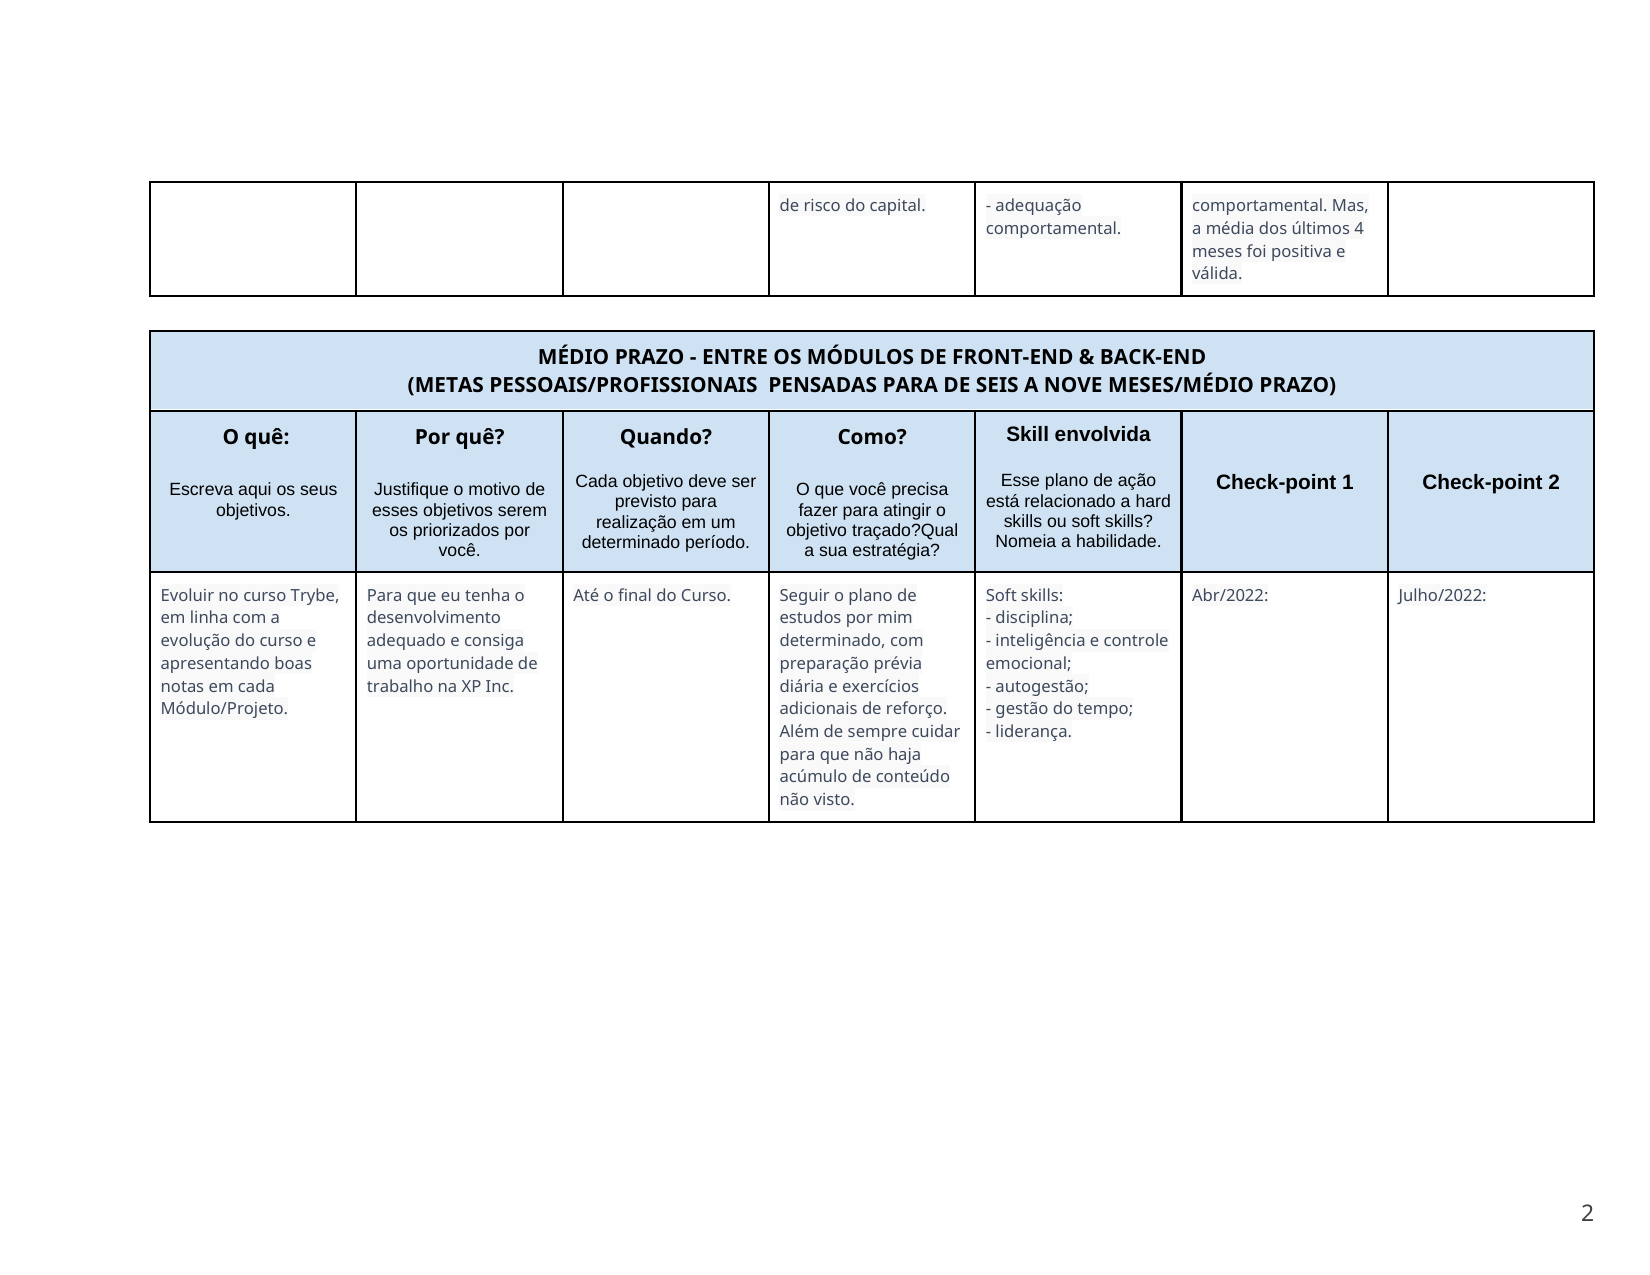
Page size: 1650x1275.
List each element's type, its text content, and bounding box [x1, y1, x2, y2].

table_cell Skill envolvida Esse plano de ação está relacionado a hard skills ou soft skills? Nomeia a habilidade. [976, 412, 1180, 571]
table_cell Até o final do Curso. [564, 573, 768, 821]
table_cell [151, 183, 355, 295]
table_cell Quando? Cada objetivo deve ser previsto para realização em um determinado período. [564, 412, 768, 571]
table_cell comportamental. Mas, a média dos últimos 4 meses foi positiva e válida. [1183, 183, 1387, 295]
table_cell Por quê? Justifique o motivo de esses objetivos serem os priorizados por você. [357, 412, 562, 571]
table_cell Seguir o plano de estudos por mim determinado, com preparação prévia diária e exercícios adicionais de reforço. Além de sempre cuidar para que não haja acúmulo de conteúdo não visto. [770, 573, 974, 821]
table_cell Abr/2022: [1183, 573, 1387, 821]
table_cell Para que eu tenha o desenvolvimento adequado e consiga uma oportunidade de trabalho na XP Inc. [357, 573, 562, 821]
table_cell O quê: Escreva aqui os seus objetivos. [151, 412, 355, 571]
table_cell Como? O que você precisa fazer para atingir o objetivo traçado?Qual a sua estratégia? [770, 412, 974, 571]
table_cell de risco do capital. [770, 183, 974, 295]
table_cell [564, 183, 768, 295]
table_cell [1389, 183, 1593, 295]
table_cell Evoluir no curso Trybe, em linha com a evolução do curso e apresentando boas notas em cada Módulo/Projeto. [151, 573, 355, 821]
table_cell Julho/2022: [1389, 573, 1593, 821]
table_cell Check-point 2 [1389, 412, 1593, 571]
table_cell - adequação comportamental. [976, 183, 1180, 295]
table_cell Soft skills: - disciplina; - inteligência e controle emocional; - autogestão; - gestão do tempo; - liderança. [976, 573, 1180, 821]
table_cell [357, 183, 562, 295]
table_header MÉDIO PRAZO - ENTRE OS MÓDULOS DE FRONT-END & BACK-END (METAS PESSOAIS/PROFISSIONAIS PENSADAS PARA DE SEIS A NOVE MESES/MÉDIO PRAZO) [151, 332, 1593, 409]
table_cell Check-point 1 [1183, 412, 1387, 571]
